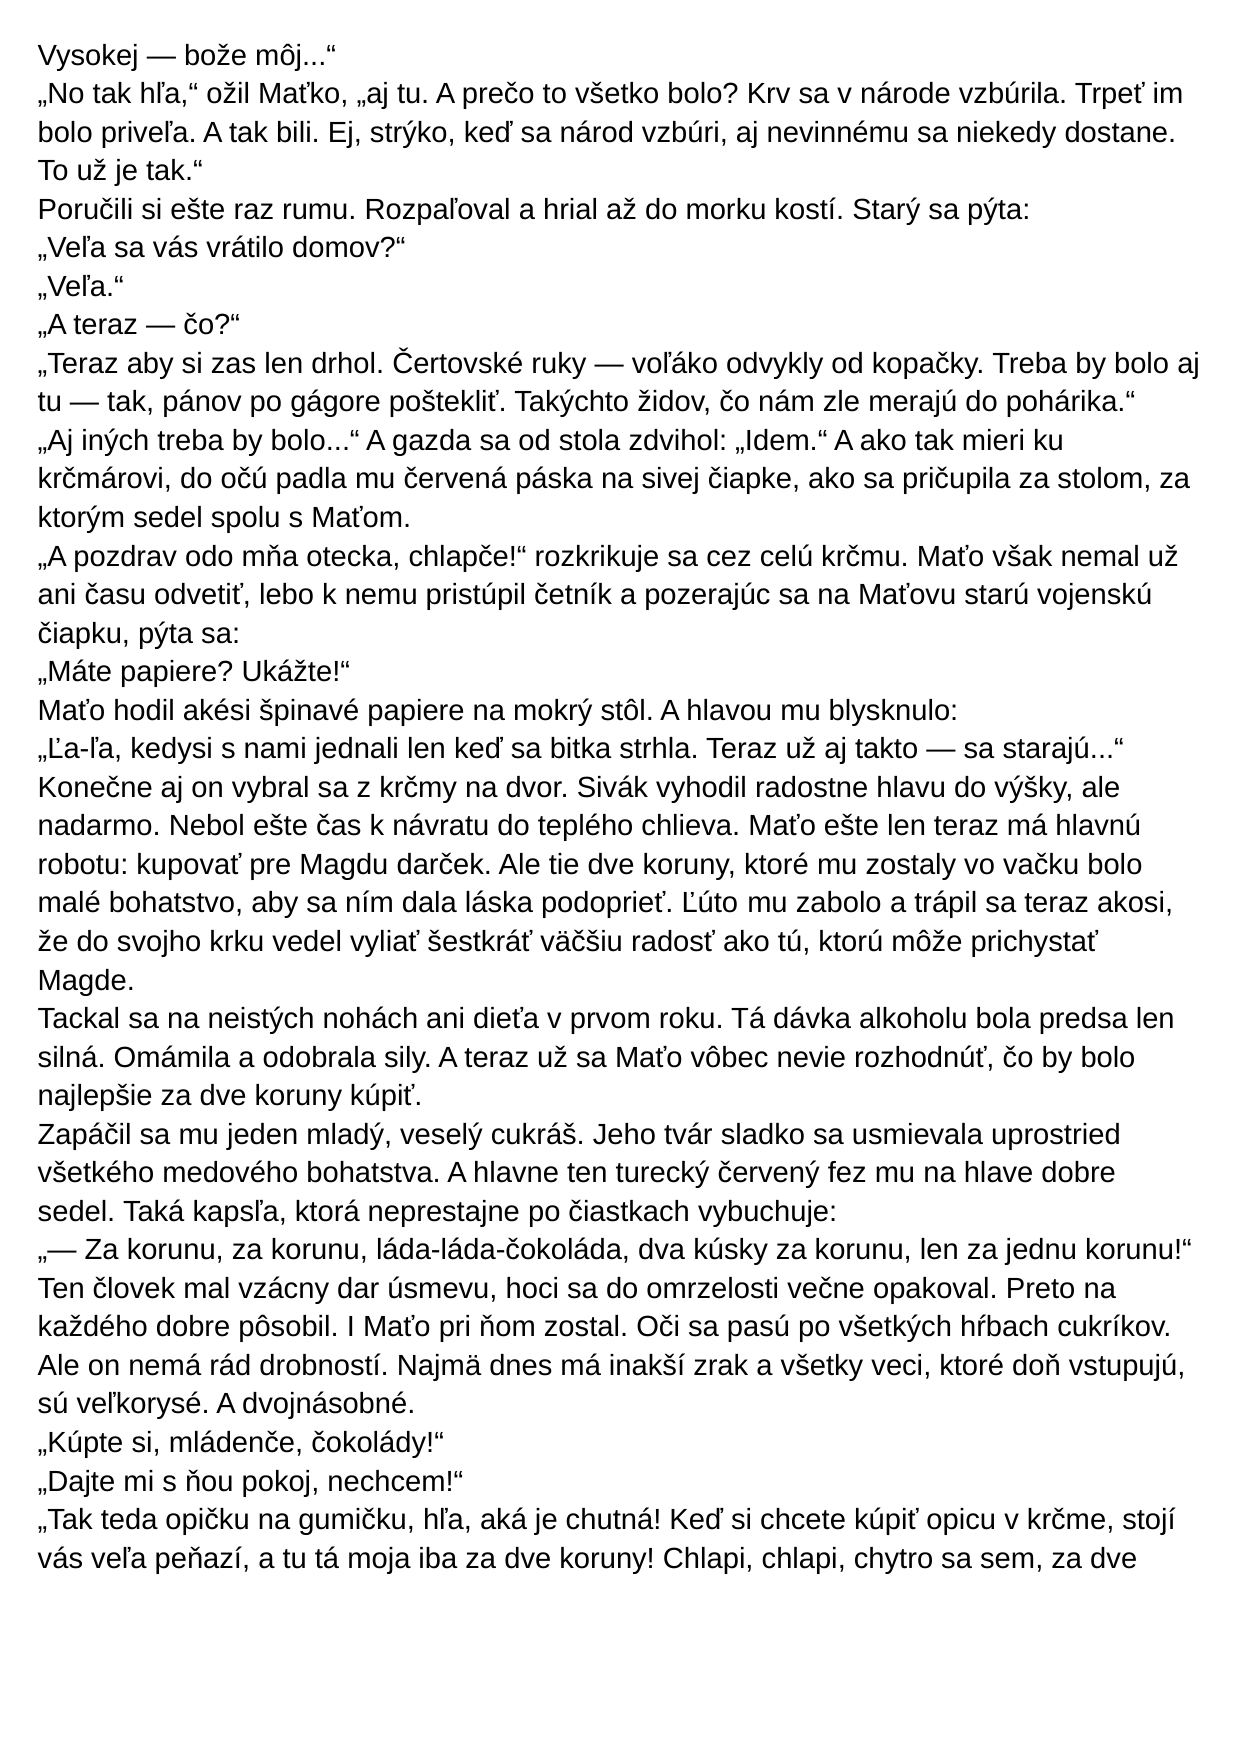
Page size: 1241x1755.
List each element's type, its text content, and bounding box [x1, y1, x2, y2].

text „Veľa.“ [37, 269, 1203, 302]
text „Tak teda opičku na gumičku, hľa, aká je chutná! Keď si chcete kúpiť opicu v krčme, stojí vás veľa peňazí, a tu tá moja iba za dve koruny! Chlapi, chlapi, chytro sa sem, za dve [37, 1502, 1203, 1574]
text „A pozdrav odo mňa otecka, chlapče!“ rozkrikuje sa cez celú krčmu. Maťo však nemal už ani času odvetiť, lebo k nemu pristúpil četník a pozerajúc sa na Maťovu starú vojenskú čiapku, pýta sa: [37, 538, 1203, 649]
text Ten človek mal vzácny dar úsmevu, hoci sa do omrzelosti večne opakoval. Preto na každého dobre pôsobil. I Maťo pri ňom zostal. Oči sa pasú po všetkých hŕbach cukríkov. Ale on nemá rád drobností. Najmä dnes má inakší zrak a všetky veci, ktoré doň vstupujú, sú veľkorysé. A dvojnásobné. [37, 1271, 1203, 1420]
text Poručili si ešte raz rumu. Rozpaľoval a hrial až do morku kostí. Starý sa pýta: [37, 192, 1203, 225]
text Zapáčil sa mu jeden mladý, veselý cukráš. Jeho tvár sladko sa usmievala uprostried všetkého medového bohatstva. A hlavne ten turecký červený fez mu na hlave dobre sedel. Taká kapsľa, ktorá neprestajne po čiastkach vybuchuje: [37, 1117, 1203, 1227]
text „Veľa sa vás vrátilo domov?“ [37, 230, 1203, 264]
text „— Za korunu, za korunu, láda-láda-čokoláda, dva kúsky za korunu, len za jednu korunu!“ [37, 1232, 1203, 1266]
text „No tak hľa,“ ožil Maťko, „aj tu. A prečo to všetko bolo? Krv sa v národe vzbúrila. Trpeť im bolo priveľa. A tak bili. Ej, strýko, keď sa národ vzbúri, aj nevinnému sa niekedy dostane. To už je tak.“ [37, 76, 1203, 187]
text Maťo hodil akési špinavé papiere na mokrý stôl. A hlavou mu blysknulo: [37, 693, 1203, 726]
text „A teraz — čo?“ [37, 307, 1203, 341]
text „Dajte mi s ňou pokoj, nechcem!“ [37, 1463, 1203, 1497]
text „Máte papiere? Ukážte!“ [37, 654, 1203, 688]
text „Teraz aby si zas len drhol. Čertovské ruky — voľáko odvykly od kopačky. Treba by bolo aj tu — tak, pánov po gágore poštekliť. Takýchto židov, čo nám zle merajú do pohárika.“ [37, 346, 1203, 418]
text Konečne aj on vybral sa z krčmy na dvor. Sivák vyhodil radostne hlavu do výšky, ale nadarmo. Nebol ešte čas k návratu do teplého chlieva. Maťo ešte len teraz má hlavnú robotu: kupovať pre Magdu darček. Ale tie dve koruny, ktoré mu zostaly vo vačku bolo malé bohatstvo, aby sa ním dala láska podoprieť. Ľúto mu zabolo a trápil sa teraz akosi, že do svojho krku vedel vyliať šestkráť väčšiu radosť ako tú, ktorú môže prichystať Magde. [37, 770, 1203, 996]
text „Ľa-ľa, kedysi s nami jednali len keď sa bitka strhla. Teraz už aj takto — sa starajú...“ [37, 731, 1203, 765]
text Vysokej — bože môj...“ [37, 37, 1203, 71]
text Tackal sa na neistých nohách ani dieťa v prvom roku. Tá dávka alkoholu bola predsa len silná. Omámila a odobrala sily. A teraz už sa Maťo vôbec nevie rozhodnúť, čo by bolo najlepšie za dve koruny kúpiť. [37, 1001, 1203, 1112]
text „Aj iných treba by bolo...“ A gazda sa od stola zdvihol: „Idem.“ A ako tak mieri ku krčmárovi, do očú padla mu červená páska na sivej čiapke, ako sa pričupila za stolom, za ktorým sedel spolu s Maťom. [37, 423, 1203, 533]
text „Kúpte si, mládenče, čokolády!“ [37, 1425, 1203, 1458]
